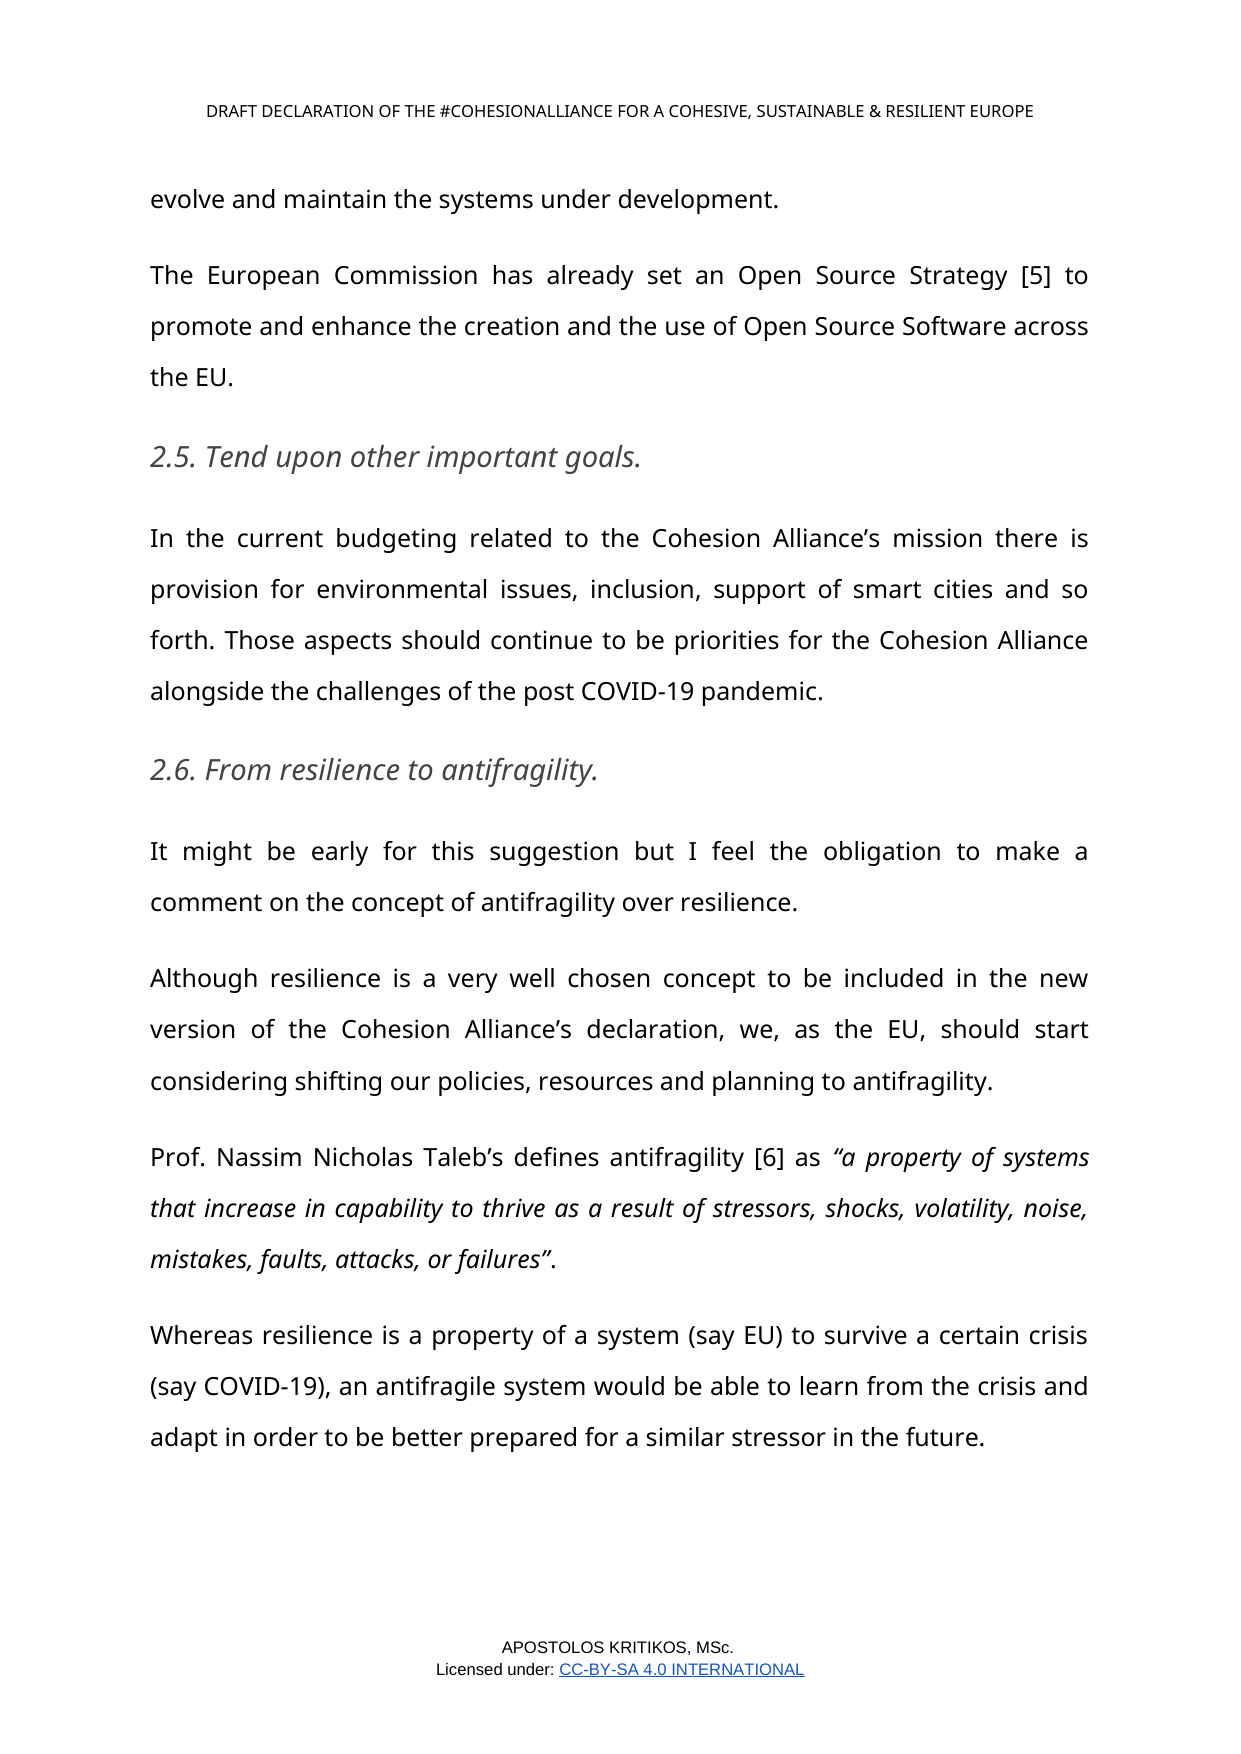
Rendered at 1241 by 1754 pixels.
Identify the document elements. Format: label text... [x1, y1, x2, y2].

text Although resilience is a very well chosen concept to be included in the new version of the Cohesion Alliance’s declaration, we, as the EU, should start considering shifting our policies, resources and planning to antifragility. [150, 961, 1090, 1097]
text 2.6. From resilience to antifragility. [150, 749, 1090, 789]
text In the current budgeting related to the Cohesion Alliance’s mission there is provision for environmental issues, inclusion, support of smart cities and so forth. Those aspects should continue to be priorities for the Cohesion Alliance alongside the challenges of the post COVID-19 pandemic. [150, 520, 1090, 708]
text 2.5. Tend upon other important goals. [150, 436, 1090, 476]
text The European Commission has already set an Open Source Strategy [5] to promote and enhance the creation and the use of Open Source Software across the EU. [150, 258, 1090, 394]
text Prof. Nassim Nicholas Taleb’s defines antifragility [6] as “a property of systems that increase in capability to thrive as a result of stressors, shocks, volatility, noise, mistakes, faults, attacks, or failures”. [150, 1139, 1090, 1275]
text evolve and maintain the systems under development. [150, 182, 1090, 216]
text It might be early for this suggestion but I feel the obligation to make a comment on the concept of antifragility over resilience. [150, 834, 1090, 919]
text Whereas resilience is a property of a system (say EU) to survive a certain crisis (say COVID-19), an antifragile system would be able to learn from the crisis and adapt in order to be better prepared for a similar stressor in the future. [150, 1317, 1090, 1453]
